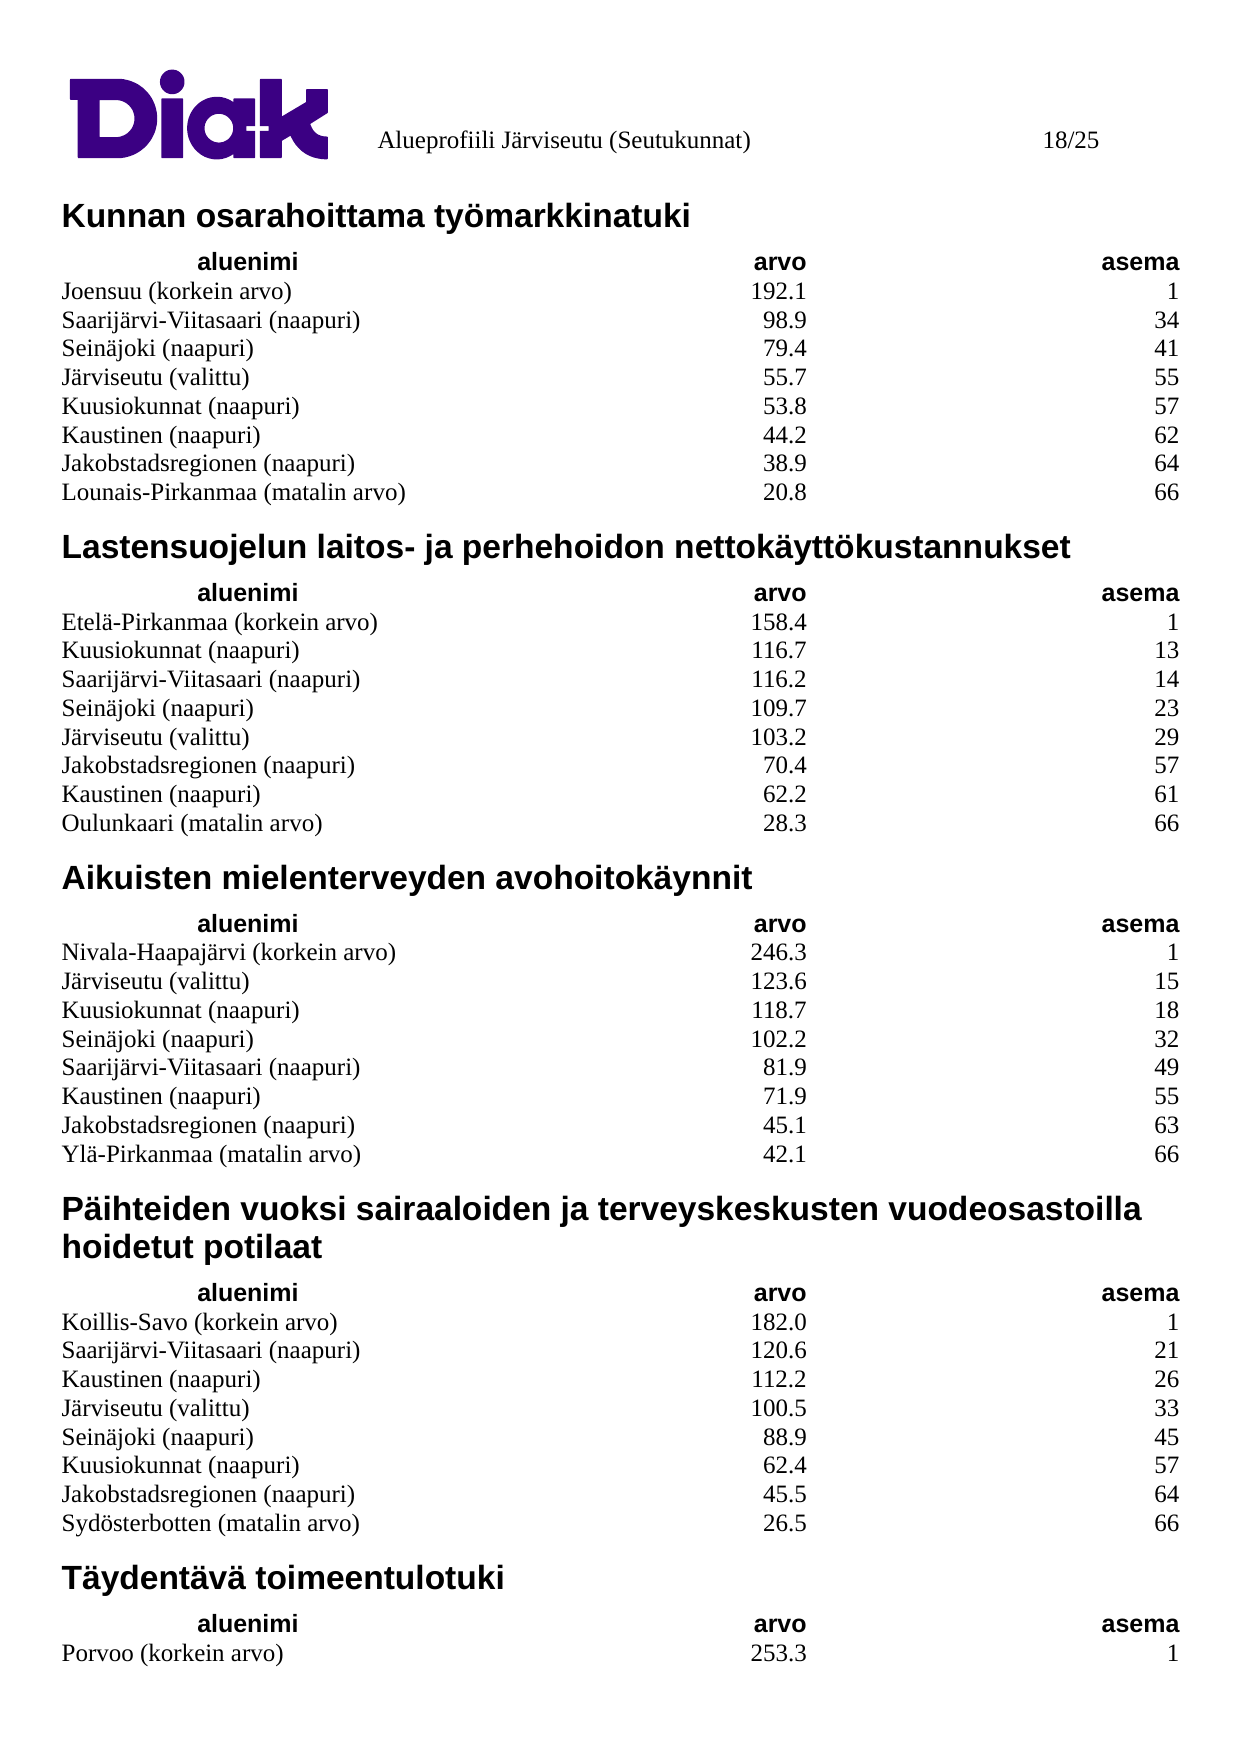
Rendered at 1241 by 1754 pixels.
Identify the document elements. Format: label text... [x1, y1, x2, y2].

table_cell 182.0 [434, 1307, 806, 1336]
table_cell 66 [806, 808, 1179, 837]
table_cell 20.8 [434, 477, 806, 506]
table_cell 49 [806, 1053, 1179, 1081]
table_cell Saarijärvi-Viitasaari (naapuri) [61, 305, 434, 333]
subtitle Kunnan osarahoittama työmarkkinatuki [61, 196, 1179, 235]
table_header asema [806, 578, 1179, 607]
table_cell Kaustinen (naapuri) [61, 1364, 434, 1393]
table_cell Etelä-Pirkanmaa (korkein arvo) [61, 607, 434, 636]
table_cell 64 [806, 1479, 1179, 1508]
table_cell Lounais-Pirkanmaa (matalin arvo) [61, 477, 434, 506]
table_header aluenimi [61, 1278, 434, 1307]
table_cell 98.9 [434, 305, 806, 333]
table_cell Järviseutu (valittu) [61, 722, 434, 751]
table_cell 33 [806, 1393, 1179, 1422]
subtitle Täydentävä toimeentulotuki [61, 1558, 1179, 1596]
table_cell Kuusiokunnat (naapuri) [61, 995, 434, 1024]
table_header asema [806, 247, 1179, 276]
table_cell 42.1 [434, 1139, 806, 1167]
table_cell 62 [806, 420, 1179, 448]
table_cell 120.6 [434, 1336, 806, 1364]
table_cell 18 [806, 995, 1179, 1024]
table_header asema [806, 1278, 1179, 1307]
table_cell 66 [806, 477, 1179, 506]
table_cell 45.5 [434, 1479, 806, 1508]
table_header arvo [434, 1609, 806, 1638]
table_cell Saarijärvi-Viitasaari (naapuri) [61, 1053, 434, 1081]
table_cell 1 [806, 1307, 1179, 1336]
table_cell 64 [806, 449, 1179, 477]
table_cell 116.7 [434, 636, 806, 664]
table_cell 253.3 [434, 1638, 806, 1666]
table_cell 61 [806, 779, 1179, 808]
table_cell Kuusiokunnat (naapuri) [61, 1451, 434, 1479]
table_header arvo [434, 1278, 806, 1307]
table_cell 55 [806, 1081, 1179, 1110]
table_cell Jakobstadsregionen (naapuri) [61, 1110, 434, 1139]
table_cell 45.1 [434, 1110, 806, 1139]
table_cell 158.4 [434, 607, 806, 636]
table_cell 109.7 [434, 693, 806, 722]
table_header arvo [434, 247, 806, 276]
table_header aluenimi [61, 247, 434, 276]
table_cell Porvoo (korkein arvo) [61, 1638, 434, 1666]
table_cell Sydösterbotten (matalin arvo) [61, 1508, 434, 1537]
subtitle Päihteiden vuoksi sairaaloiden ja terveyskeskusten vuodeosastoilla hoidetut potilaat [61, 1188, 1179, 1266]
table_cell 55 [806, 362, 1179, 391]
table_cell Järviseutu (valittu) [61, 1393, 434, 1422]
table_cell 66 [806, 1139, 1179, 1167]
table_cell Nivala-Haapajärvi (korkein arvo) [61, 938, 434, 966]
table_cell 45 [806, 1422, 1179, 1451]
table_cell Kuusiokunnat (naapuri) [61, 636, 434, 664]
table_cell Seinäjoki (naapuri) [61, 693, 434, 722]
table_cell 1 [806, 276, 1179, 305]
table_cell 123.6 [434, 966, 806, 995]
table_cell 63 [806, 1110, 1179, 1139]
table_cell Koillis-Savo (korkein arvo) [61, 1307, 434, 1336]
table_header aluenimi [61, 1609, 434, 1638]
table_cell 21 [806, 1336, 1179, 1364]
table_cell Joensuu (korkein arvo) [61, 276, 434, 305]
table_cell 57 [806, 1451, 1179, 1479]
table_header arvo [434, 578, 806, 607]
table_cell 14 [806, 664, 1179, 693]
table_cell Seinäjoki (naapuri) [61, 334, 434, 362]
table_cell 26.5 [434, 1508, 806, 1537]
table_cell 34 [806, 305, 1179, 333]
table_cell 15 [806, 966, 1179, 995]
table_cell 192.1 [434, 276, 806, 305]
table_cell 23 [806, 693, 1179, 722]
table_cell 1 [806, 1638, 1179, 1666]
table_cell 32 [806, 1024, 1179, 1052]
table_header asema [806, 1609, 1179, 1638]
table_cell 28.3 [434, 808, 806, 837]
table_cell 70.4 [434, 751, 806, 779]
subtitle Aikuisten mielenterveyden avohoitokäynnit [61, 858, 1179, 896]
table_cell Ylä-Pirkanmaa (matalin arvo) [61, 1139, 434, 1167]
table_cell Kaustinen (naapuri) [61, 1081, 434, 1110]
subtitle Lastensuojelun laitos- ja perhehoidon nettokäyttökustannukset [61, 527, 1179, 566]
table_cell 1 [806, 938, 1179, 966]
table_header aluenimi [61, 578, 434, 607]
table_cell 118.7 [434, 995, 806, 1024]
table_cell Kaustinen (naapuri) [61, 420, 434, 448]
table_cell Seinäjoki (naapuri) [61, 1024, 434, 1052]
table_cell Saarijärvi-Viitasaari (naapuri) [61, 1336, 434, 1364]
table_cell Seinäjoki (naapuri) [61, 1422, 434, 1451]
table_cell 38.9 [434, 449, 806, 477]
table_header aluenimi [61, 909, 434, 937]
table_cell 112.2 [434, 1364, 806, 1393]
table_cell 246.3 [434, 938, 806, 966]
table_cell 53.8 [434, 391, 806, 420]
table_cell Kuusiokunnat (naapuri) [61, 391, 434, 420]
table_cell 81.9 [434, 1053, 806, 1081]
table_header arvo [434, 909, 806, 937]
table_cell 62.2 [434, 779, 806, 808]
table_cell 102.2 [434, 1024, 806, 1052]
table_cell 29 [806, 722, 1179, 751]
table_cell 62.4 [434, 1451, 806, 1479]
table_cell 55.7 [434, 362, 806, 391]
table_cell 57 [806, 751, 1179, 779]
table_cell Jakobstadsregionen (naapuri) [61, 751, 434, 779]
table_cell 41 [806, 334, 1179, 362]
table_cell 1 [806, 607, 1179, 636]
table_cell 88.9 [434, 1422, 806, 1451]
table_cell 103.2 [434, 722, 806, 751]
table_cell 66 [806, 1508, 1179, 1537]
table_cell Järviseutu (valittu) [61, 966, 434, 995]
table_cell 100.5 [434, 1393, 806, 1422]
table_cell 26 [806, 1364, 1179, 1393]
table_cell Oulunkaari (matalin arvo) [61, 808, 434, 837]
table_cell 44.2 [434, 420, 806, 448]
table_cell 57 [806, 391, 1179, 420]
table_cell 116.2 [434, 664, 806, 693]
table_cell 13 [806, 636, 1179, 664]
table_cell Kaustinen (naapuri) [61, 779, 434, 808]
table_cell 71.9 [434, 1081, 806, 1110]
table_cell Jakobstadsregionen (naapuri) [61, 449, 434, 477]
table_cell Saarijärvi-Viitasaari (naapuri) [61, 664, 434, 693]
table_header asema [806, 909, 1179, 937]
table_cell 79.4 [434, 334, 806, 362]
table_cell Jakobstadsregionen (naapuri) [61, 1479, 434, 1508]
table_cell Järviseutu (valittu) [61, 362, 434, 391]
